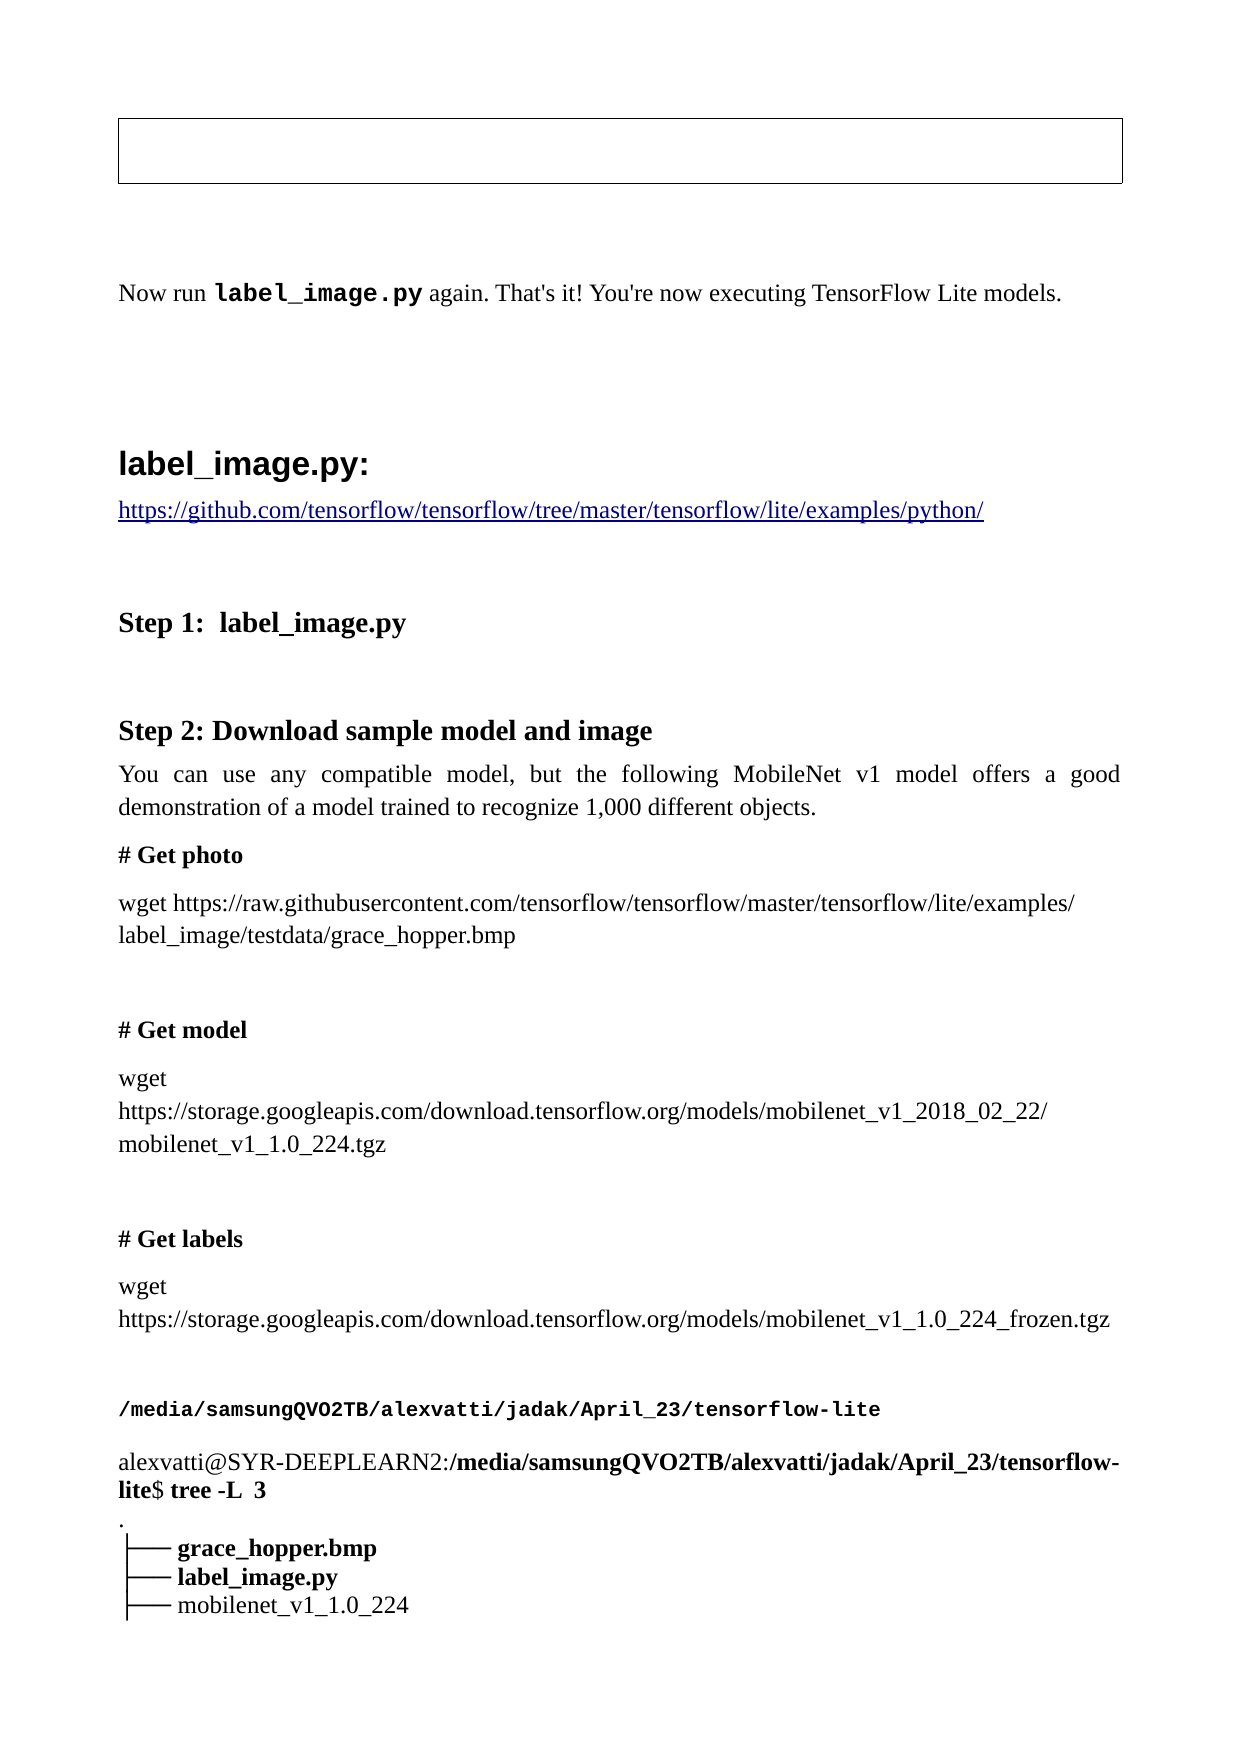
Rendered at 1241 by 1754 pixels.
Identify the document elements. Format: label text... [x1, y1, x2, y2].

subtitle label_image.py: [118, 444, 1122, 483]
text # Get photo [118, 840, 1122, 869]
text # Get model [118, 1015, 1122, 1044]
text https://github.com/tensorflow/tensorflow/tree/master/tensorflow/lite/examples/python/ [118, 495, 1122, 524]
text /media/samsungQVO2TB/alexvatti/jadak/April_23/tensorflow-lite [118, 1399, 1122, 1423]
text Now run label_image.py again. That's it! You're now executing TensorFlow Lite models. [118, 278, 1122, 309]
text alexvatti@SYR-DEEPLEARN2:/media/samsungQVO2TB/alexvatti/jadak/April_23/tensorflow-lite$ tree -L 3 [118, 1447, 1122, 1504]
text You can use any compatible model, but the following MobileNet v1 model offers a good demonstration of a model trained to recognize 1,000 different objects. [118, 759, 1122, 821]
text ├── label_image.py [128, 1562, 1122, 1590]
text wget https://storage.googleapis.com/download.tensorflow.org/models/mobilenet_v1_2018_02_22/mobilenet_v1_1.0_224.tgz [118, 1063, 1122, 1158]
table_header [119, 119, 1122, 183]
subtitle Step 2: Download sample model and image [118, 713, 1122, 747]
text ├── mobilenet_v1_1.0_224 [128, 1590, 1122, 1619]
subtitle Step 1: label_image.py [118, 605, 1122, 639]
text wget https://raw.githubusercontent.com/tensorflow/tensorflow/master/tensorflow/lite/examples/label_image/testdata/grace_hopper.bmp [118, 888, 1122, 949]
text . [118, 1504, 1122, 1533]
text ├── grace_hopper.bmp [128, 1533, 1122, 1562]
text wget https://storage.googleapis.com/download.tensorflow.org/models/mobilenet_v1_1.0_224_frozen.tgz [118, 1271, 1122, 1333]
text # Get labels [118, 1224, 1122, 1253]
